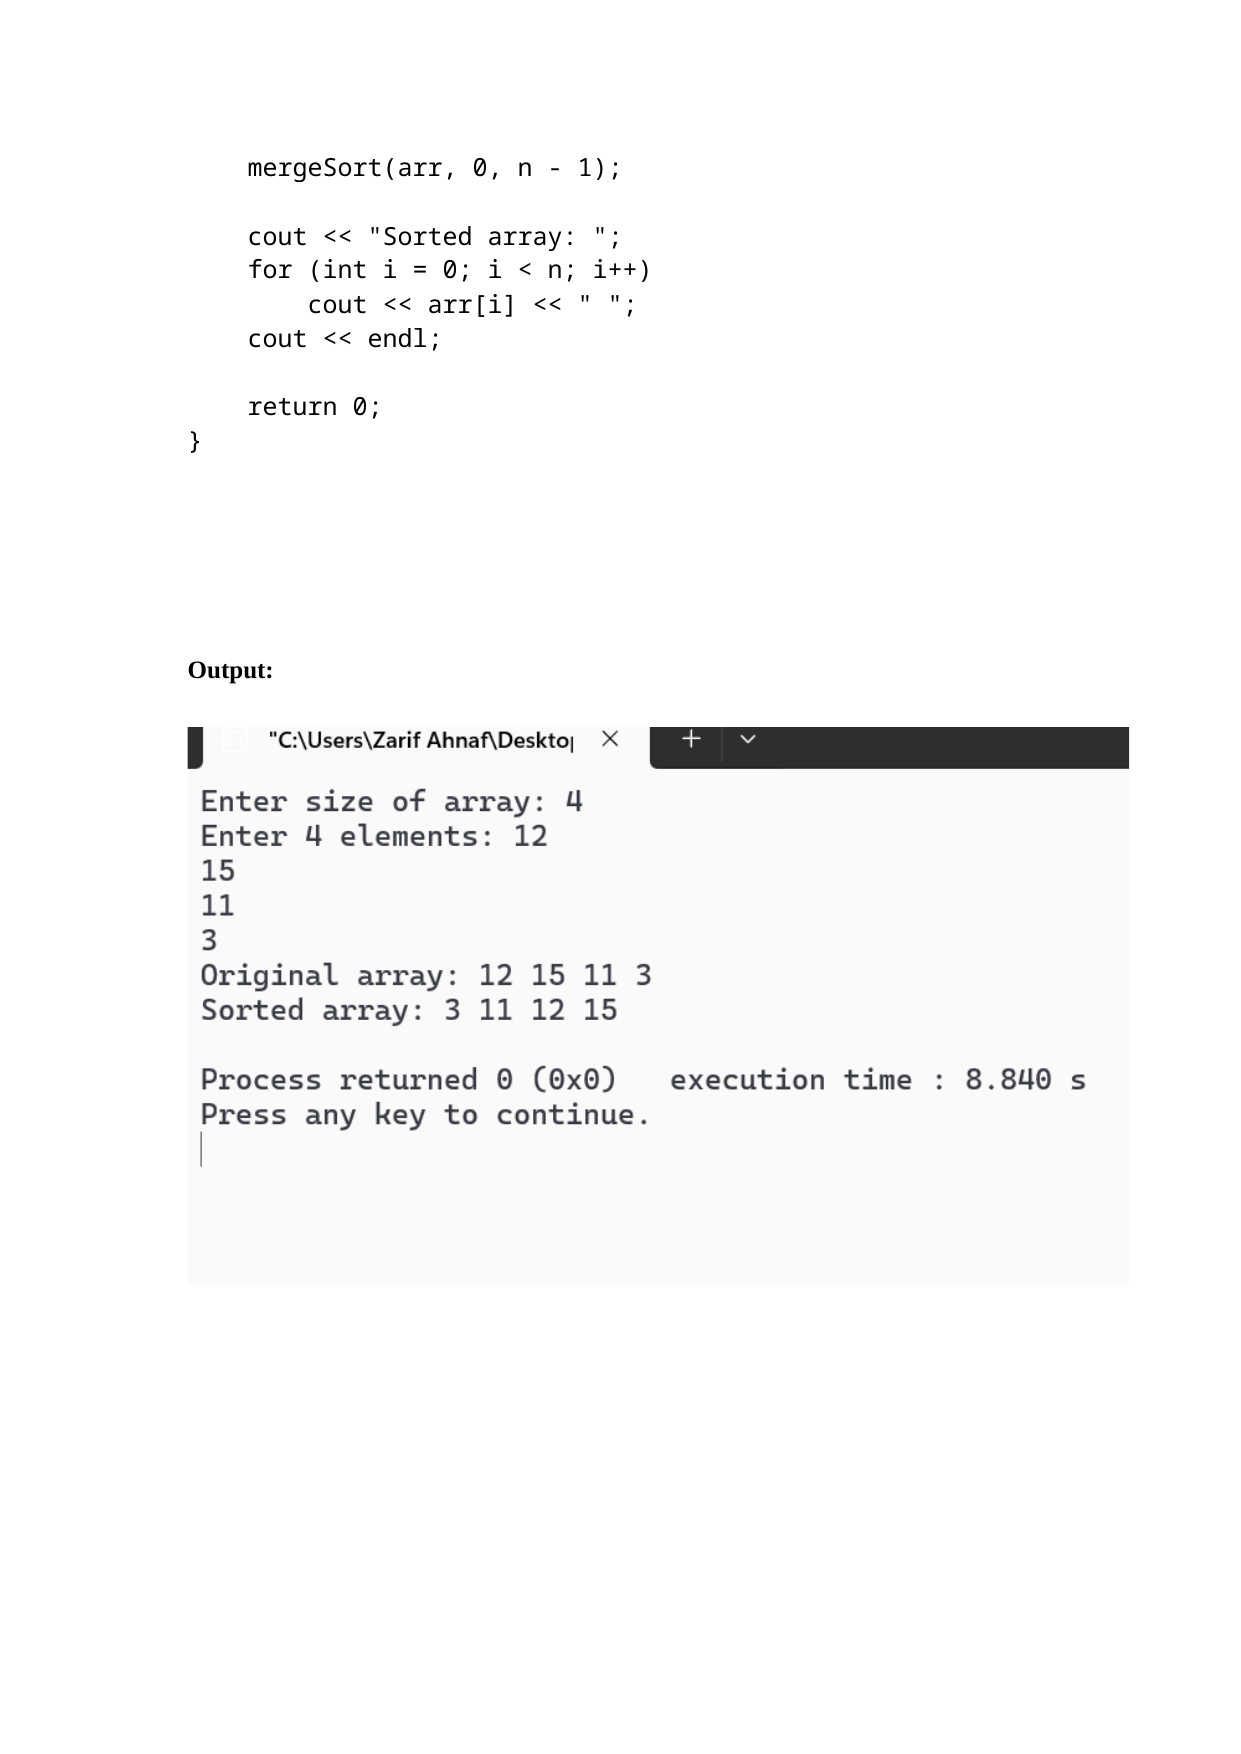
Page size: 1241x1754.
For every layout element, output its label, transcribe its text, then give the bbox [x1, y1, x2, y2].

text Output: [187, 656, 1053, 684]
text mergeSort(arr, 0, n - 1); cout << "Sorted array: "; for (int i = 0; i < n; i++) cout << arr[i] << " "; cout << endl; return 0; } [187, 150, 1053, 491]
